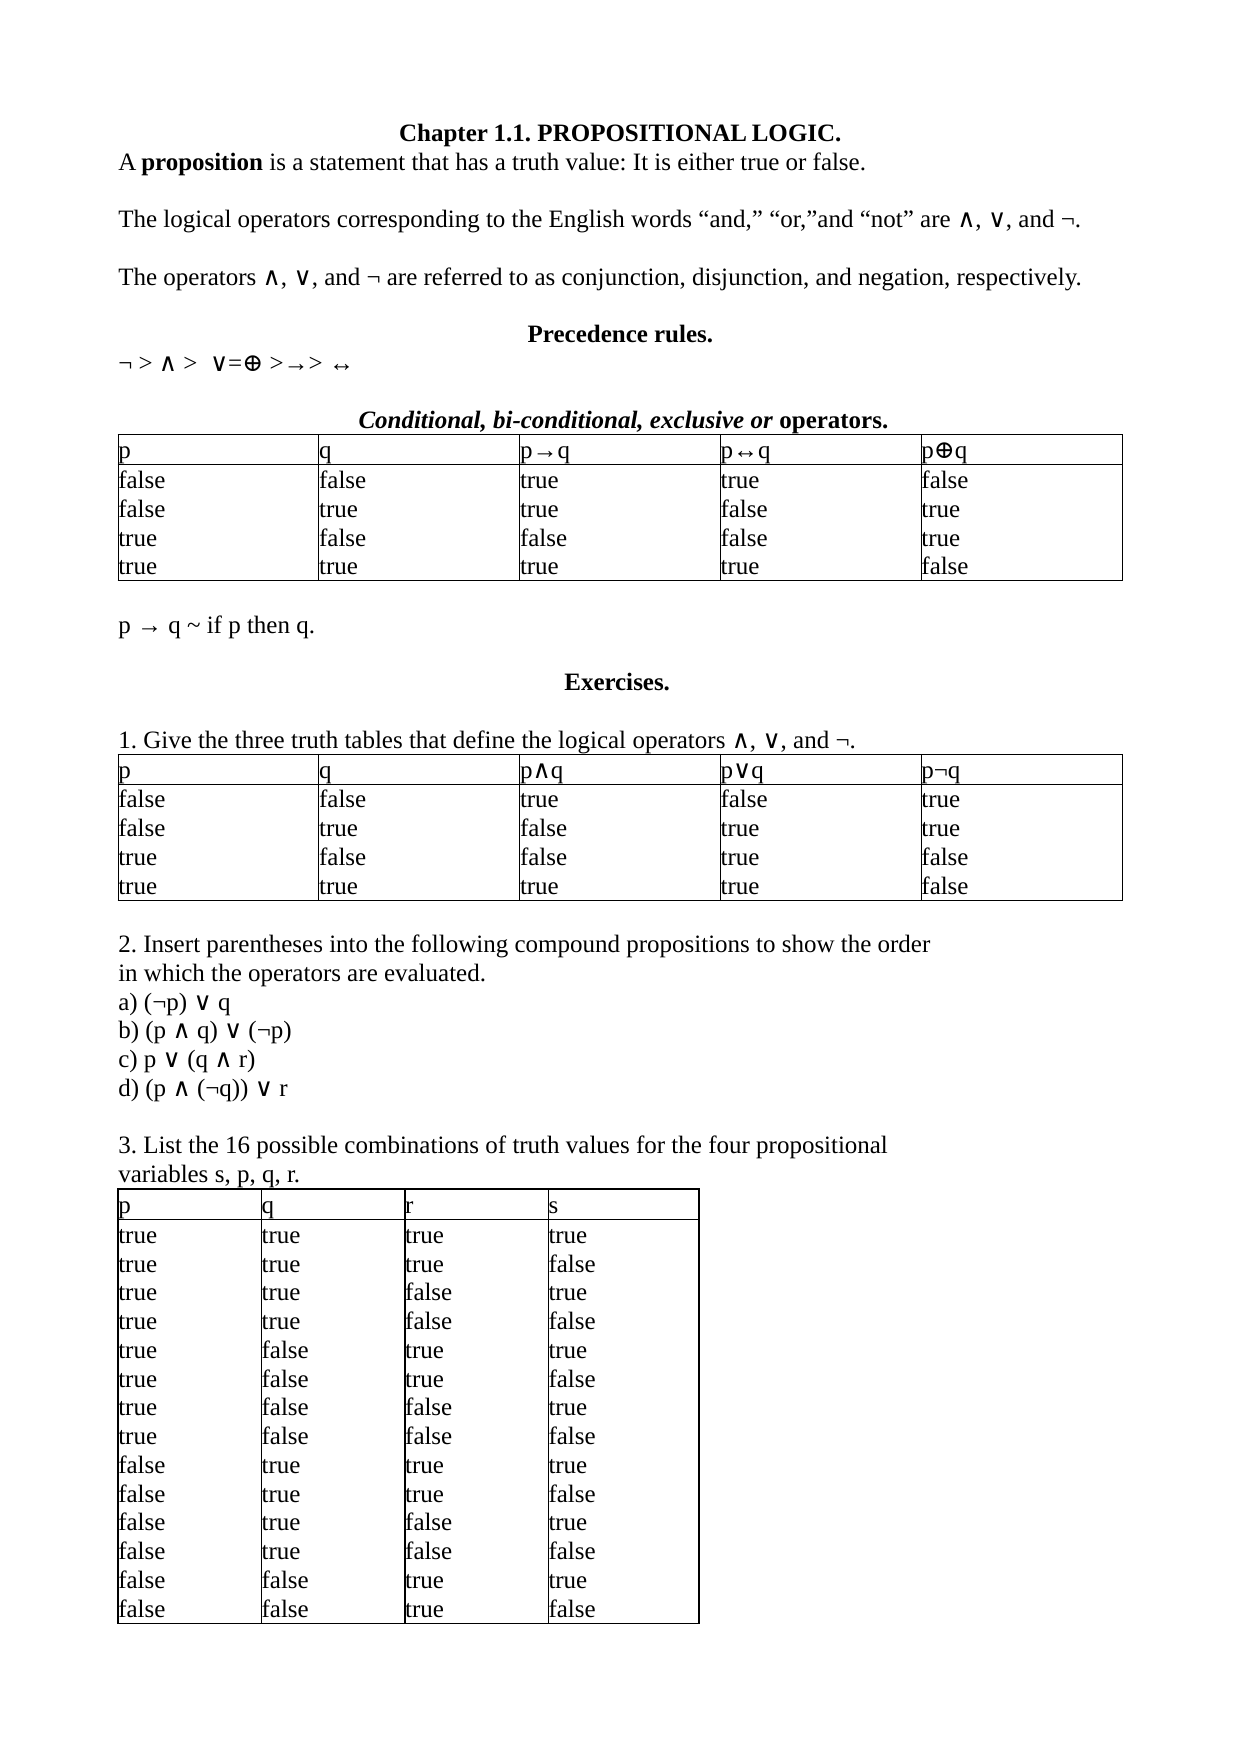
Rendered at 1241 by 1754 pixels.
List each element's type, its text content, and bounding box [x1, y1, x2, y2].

text Exercises. [118, 667, 1122, 696]
table_cell true true false false [922, 785, 1122, 899]
table_header p→q [520, 435, 720, 464]
text Precedence rules. [118, 319, 1122, 348]
table_header p∨q [721, 755, 921, 783]
text a) (¬p) ∨ q [118, 987, 1122, 1016]
text 3. List the 16 possible combinations of truth values for the four propositional [118, 1131, 1122, 1159]
table_header q [262, 1190, 404, 1218]
table_header p [119, 1190, 261, 1218]
table_header p [119, 435, 318, 464]
text variables s, p, q, r. [118, 1159, 1122, 1188]
table_cell true true true true false false false false true true true true false false [262, 1220, 404, 1622]
text 2. Insert parentheses into the following compound propositions to show the order [118, 929, 1122, 958]
table_cell false true false true [319, 785, 519, 899]
table_cell false true false true [319, 465, 519, 580]
text p → q ~ if p then q. [118, 610, 1122, 639]
text Chapter 1.1. PROPOSITIONAL LOGIC. [118, 118, 1122, 147]
table_header s [549, 1190, 698, 1218]
table_header p [119, 755, 318, 783]
table_cell false false true true [119, 785, 318, 899]
table_header p¬q [922, 755, 1122, 783]
text d) (p ∧ (¬q)) ∨ r [118, 1073, 1122, 1102]
table_cell true false false true [520, 785, 720, 899]
text in which the operators are evaluated. [118, 958, 1122, 987]
text A proposition is a statement that has a truth value: It is either true or false. [118, 147, 1122, 176]
table_header p∧q [520, 755, 720, 783]
text b) (p ∧ q) ∨ (¬p) [118, 1016, 1122, 1044]
table_cell false true true false [922, 465, 1122, 580]
table_cell true true false true [520, 465, 720, 580]
table_cell true true true true true true true true false false false false false false [119, 1220, 261, 1622]
table_header r [406, 1190, 548, 1218]
text ¬ > ∧ > ∨=⊕ >→> ↔ [118, 348, 1122, 377]
table_cell true false false true [721, 465, 921, 580]
text 1. Give the three truth tables that define the logical operators ∧, ∨, and ¬. [118, 725, 1122, 754]
table_cell false false true true [119, 465, 318, 580]
text The operators ∧, ∨, and ¬ are referred to as conjunction, disjunction, and negation, respectively. [118, 262, 1122, 291]
text Conditional, bi-conditional, exclusive or operators. [118, 406, 1122, 434]
table_header p⊕q [922, 435, 1122, 464]
table_header q [319, 435, 519, 464]
text The logical operators corresponding to the English words “and,” “or,”and “not” are ∧, ∨, and ¬. [118, 204, 1122, 233]
table_cell true false true false true false true false true false true false true false [549, 1220, 698, 1622]
table_cell false true true true [721, 785, 921, 899]
table_header p↔q [721, 435, 921, 464]
table_cell true true false false true true false false true true false false true true [406, 1220, 548, 1622]
table_header q [319, 755, 519, 783]
text c) p ∨ (q ∧ r) [118, 1044, 1122, 1073]
